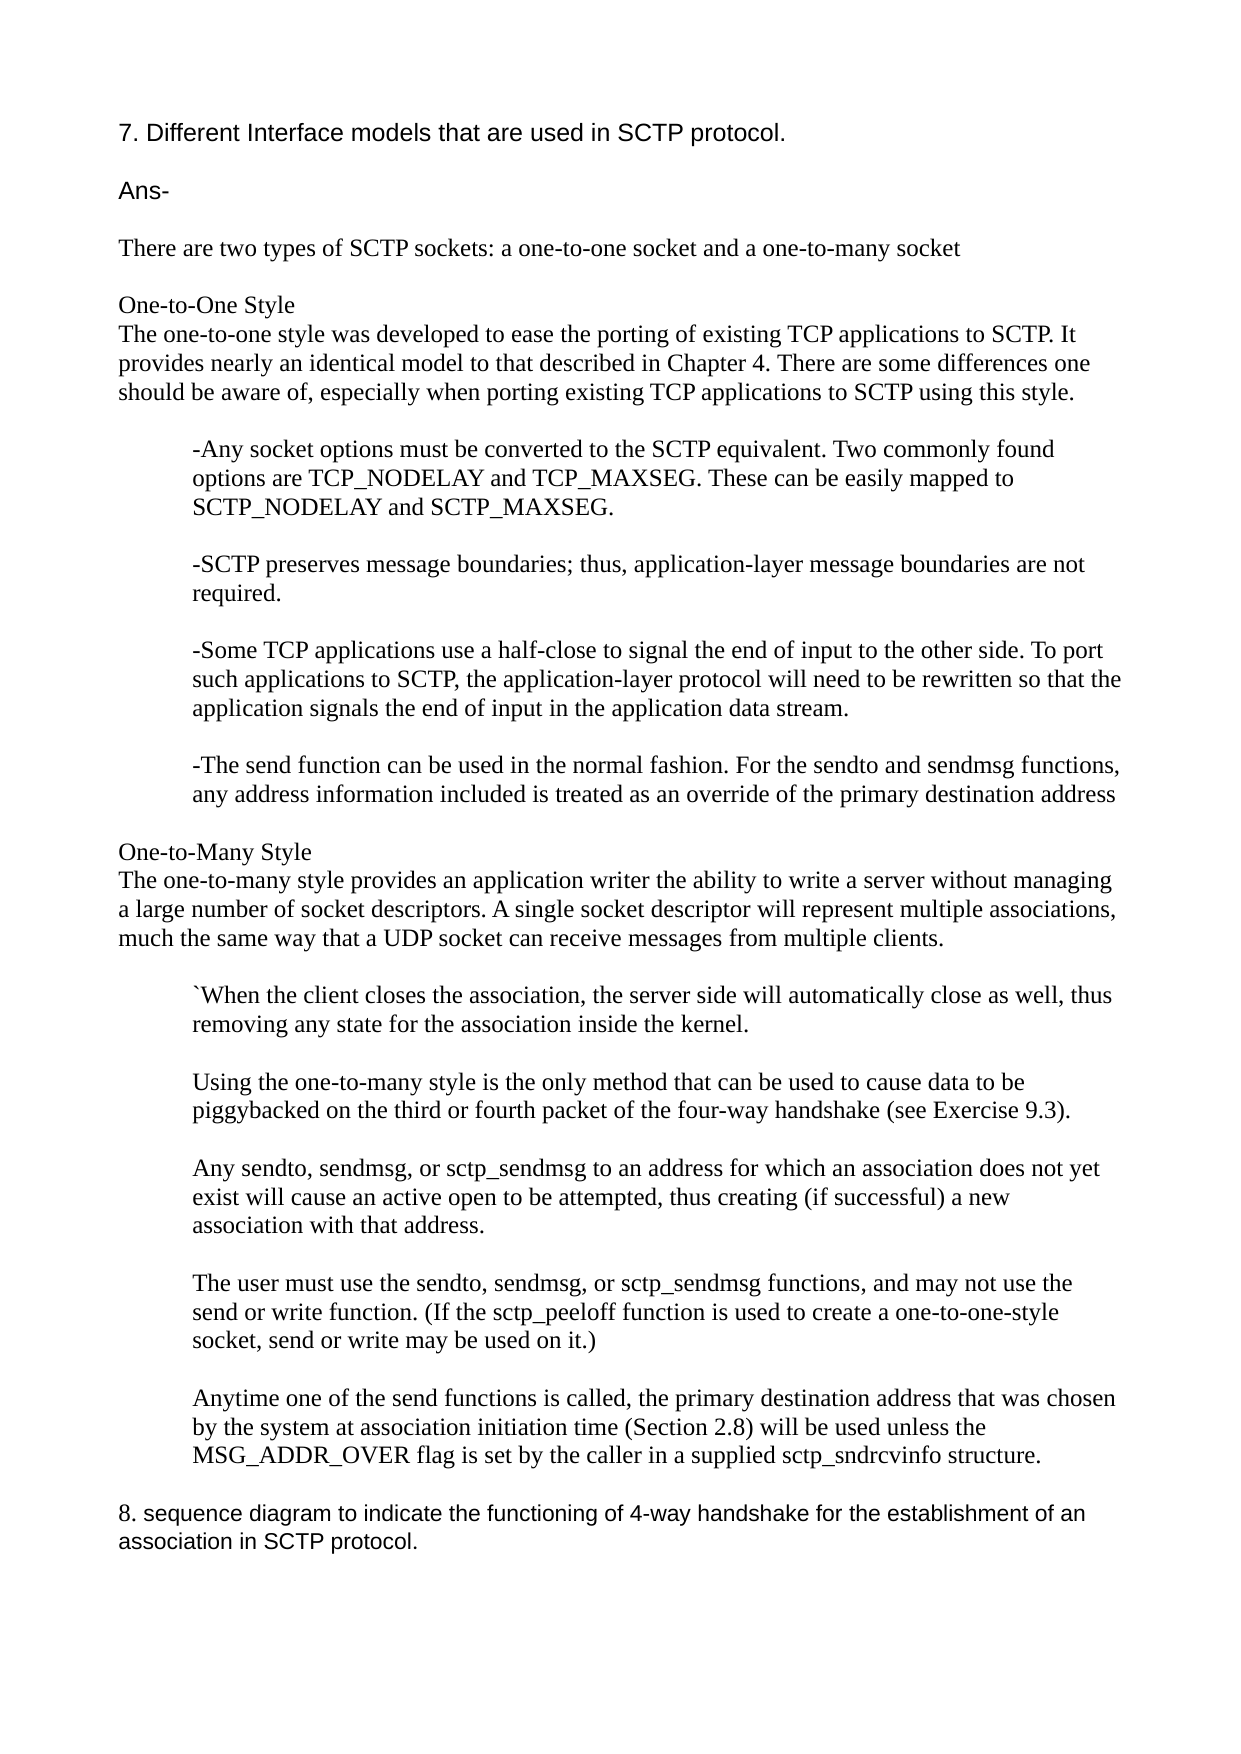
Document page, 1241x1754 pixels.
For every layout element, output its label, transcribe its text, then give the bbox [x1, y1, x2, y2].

text -SCTP preserves message boundaries; thus, application-layer message boundaries are not required. [118, 549, 1122, 607]
text Ans- [118, 176, 1122, 204]
text The user must use the sendto, sendmsg, or sctp_sendmsg functions, and may not use the send or write function. (If the sctp_peeloff function is used to create a one-to-one-style socket, send or write may be used on it.) [118, 1268, 1122, 1354]
text 8. sequence diagram to indicate the functioning of 4-way handshake for the establishment of an association in SCTP protocol. [118, 1498, 1122, 1555]
text One-to-One Style [118, 291, 1122, 319]
text -Some TCP applications use a half-close to signal the end of input to the other side. To port such applications to SCTP, the application-layer protocol will need to be rewritten so that the application signals the end of input in the application data stream. [118, 636, 1122, 722]
text The one-to-one style was developed to ease the porting of existing TCP applications to SCTP. It provides nearly an identical model to that described in Chapter 4. There are some differences one should be aware of, especially when porting existing TCP applications to SCTP using this style. [118, 319, 1122, 406]
text The one-to-many style provides an application writer the ability to write a server without managing a large number of socket descriptors. A single socket descriptor will represent multiple associations, much the same way that a UDP socket can receive messages from multiple clients. [118, 866, 1122, 952]
text -The send function can be used in the normal fashion. For the sendto and sendmsg functions, any address information included is treated as an override of the primary destination address [118, 751, 1122, 808]
text `When the client closes the association, the server side will automatically close as well, thus removing any state for the association inside the kernel. [118, 981, 1122, 1038]
text Any sendto, sendmsg, or sctp_sendmsg to an address for which an association does not yet exist will cause an active open to be attempted, thus creating (if successful) a new association with that address. [118, 1153, 1122, 1239]
text -Any socket options must be converted to the SCTP equivalent. Two commonly found options are TCP_NODELAY and TCP_MAXSEG. These can be easily mapped to SCTP_NODELAY and SCTP_MAXSEG. [118, 434, 1122, 521]
text There are two types of SCTP sockets: a one-to-one socket and a one-to-many socket [118, 233, 1122, 262]
text One-to-Many Style [118, 837, 1122, 866]
text 7. Different Interface models that are used in SCTP protocol. [118, 118, 1122, 147]
text Using the one-to-many style is the only method that can be used to cause data to be piggybacked on the third or fourth packet of the four-way handshake (see Exercise 9.3). [118, 1067, 1122, 1124]
text Anytime one of the send functions is called, the primary destination address that was chosen by the system at association initiation time (Section 2.8) will be used unless the MSG_ADDR_OVER flag is set by the caller in a supplied sctp_sndrcvinfo structure. [118, 1383, 1122, 1469]
